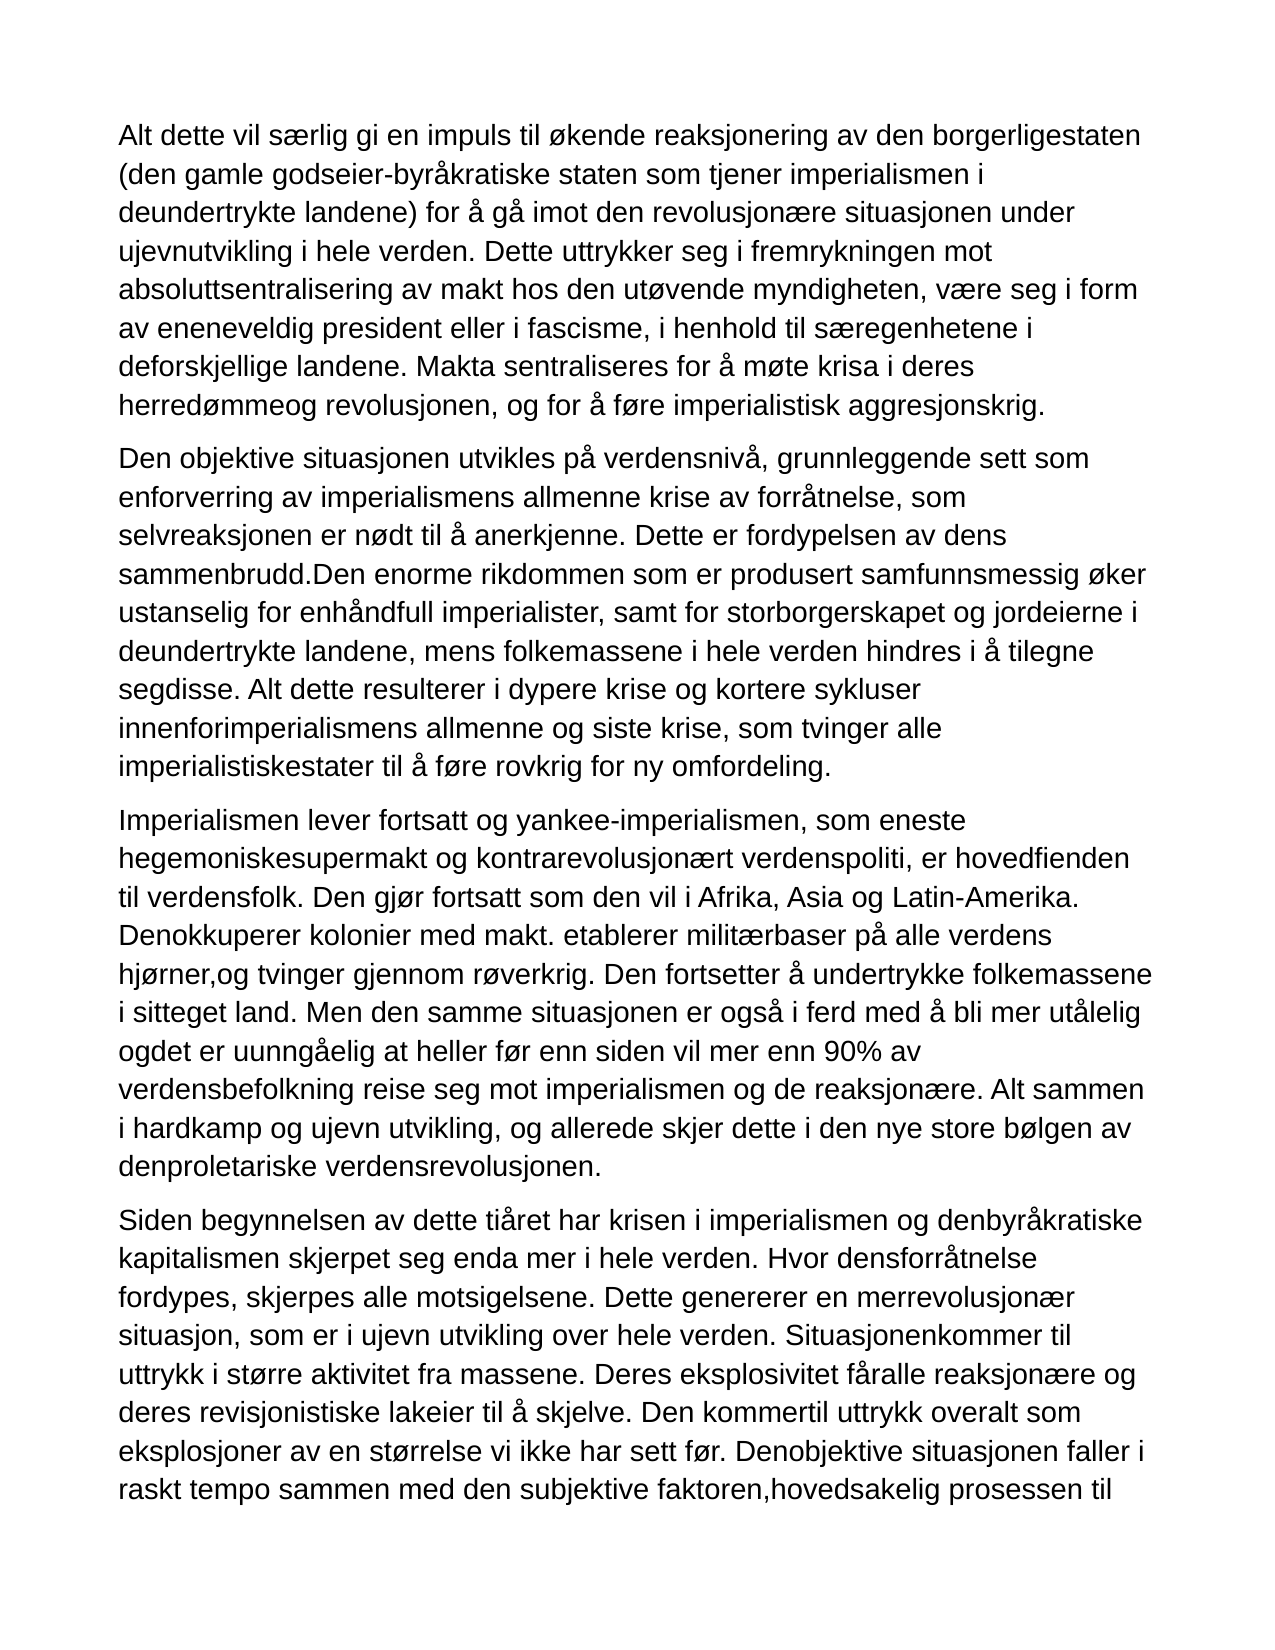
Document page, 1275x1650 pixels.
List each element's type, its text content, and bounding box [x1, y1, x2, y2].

text Siden begynnelsen av dette tiåret har krisen i imperialismen og denbyråkratiske kapitalismen skjerpet seg enda mer i hele verden. Hvor densforråtnelse fordypes, skjerpes alle motsigelsene. Dette genererer en merrevolusjonær situasjon, som er i ujevn utvikling over hele verden. Situasjonenkommer til uttrykk i større aktivitet fra massene. Deres eksplosivitet fåralle reaksjonære og deres revisjonistiske lakeier til å skjelve. Den kommertil uttrykk overalt som eksplosjoner av en størrelse vi ikke har sett før. Denobjektive situasjonen faller i raskt tempo sammen med den subjektive faktoren,hovedsakelig prosessen til [118, 1202, 1157, 1506]
text Imperialismen lever fortsatt og yankee-imperialismen, som eneste hegemoniskesupermakt og kontrarevolusjonært verdenspoliti, er hovedfienden til verdensfolk. Den gjør fortsatt som den vil i Afrika, Asia og Latin-Amerika. Denokkuperer kolonier med makt. etablerer militærbaser på alle verdens hjørner,og tvinger gjennom røverkrig. Den fortsetter å undertrykke folkemassene i sitteget land. Men den samme situasjonen er også i ferd med å bli mer utålelig ogdet er uunngåelig at heller før enn siden vil mer enn 90% av verdensbefolkning reise seg mot imperialismen og de reaksjonære. Alt sammen i hardkamp og ujevn utvikling, og allerede skjer dette i den nye store bølgen av denproletariske verdensrevolusjonen. [118, 802, 1157, 1183]
text Alt dette vil særlig gi en impuls til økende reaksjonering av den borgerligestaten (den gamle godseier-byråkratiske staten som tjener imperialismen i deundertrykte landene) for å gå imot den revolusjonære situasjonen under ujevnutvikling i hele verden. Dette uttrykker seg i fremrykningen mot absoluttsentralisering av makt hos den utøvende myndigheten, være seg i form av eneneveldig president eller i fascisme, i henhold til særegenhetene i deforskjellige landene. Makta sentraliseres for å møte krisa i deres herredømmeog revolusjonen, og for å føre imperialistisk aggresjonskrig. [118, 118, 1157, 421]
text Den objektive situasjonen utvikles på verdensnivå, grunnleggende sett som enforverring av imperialismens allmenne krise av forråtnelse, som selvreaksjonen er nødt til å anerkjenne. Dette er fordypelsen av dens sammenbrudd.Den enorme rikdommen som er produsert samfunnsmessig øker ustanselig for enhåndfull imperialister, samt for storborgerskapet og jordeierne i deundertrykte landene, mens folkemassene i hele verden hindres i å tilegne segdisse. Alt dette resulterer i dypere krise og kortere sykluser innenforimperialismens allmenne og siste krise, som tvinger alle imperialistiskestater til å føre rovkrig for ny omfordeling. [118, 441, 1157, 783]
